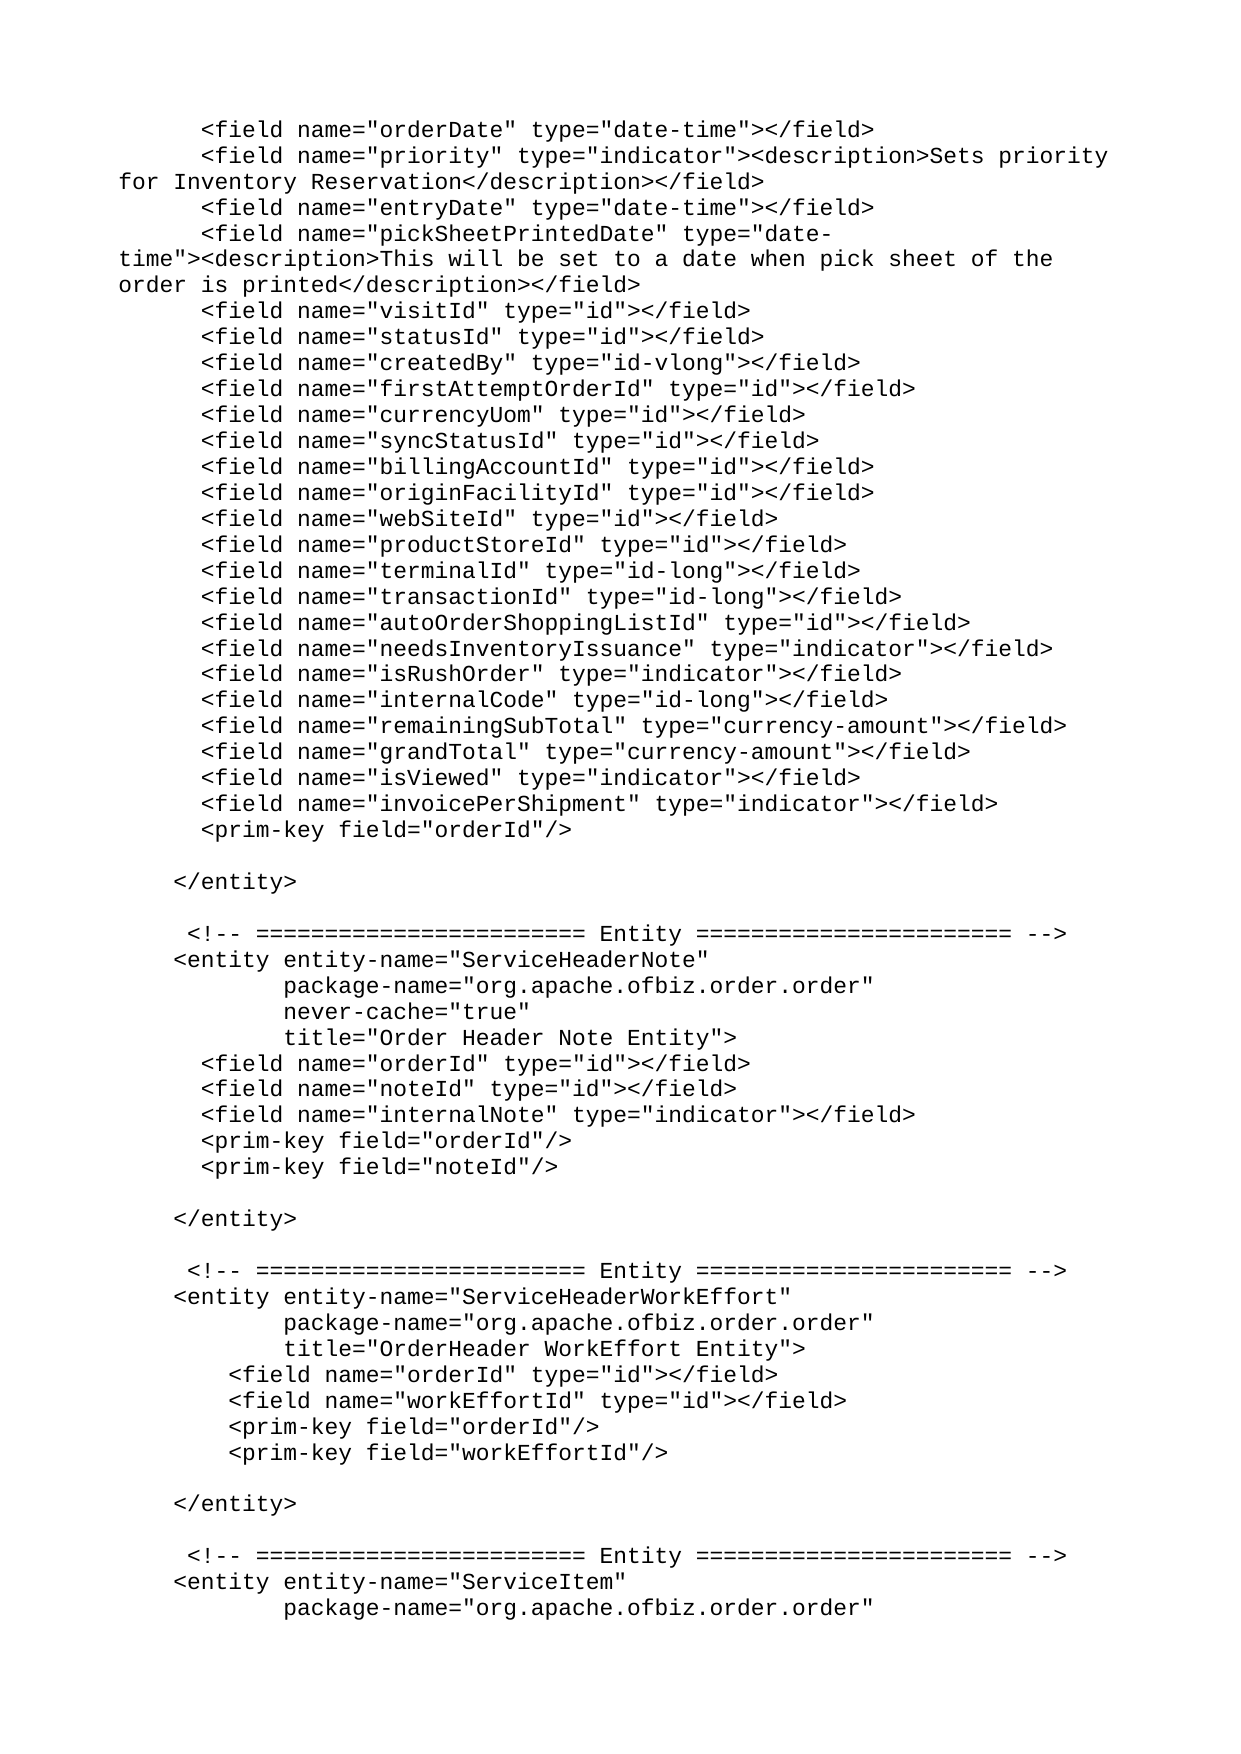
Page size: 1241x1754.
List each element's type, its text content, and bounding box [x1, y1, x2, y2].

text <field name="pickSheetPrintedDate" type="date-time"><description>This will be set to a date when pick sheet of the order is printed</description></field> [118, 222, 1122, 300]
text <field name="isViewed" type="indicator"></field> [118, 767, 1122, 792]
text <field name="noteId" type="id"></field> [118, 1078, 1122, 1104]
text <!-- ======================== Entity ======================= --> [118, 1259, 1122, 1285]
text <field name="originFacilityId" type="id"></field> [118, 481, 1122, 507]
text <prim-key field="orderId"/> [118, 818, 1122, 844]
text <prim-key field="workEffortId"/> [118, 1441, 1122, 1467]
text <field name="billingAccountId" type="id"></field> [118, 455, 1122, 481]
text <field name="visitId" type="id"></field> [118, 300, 1122, 326]
text <field name="orderId" type="id"></field> [118, 1052, 1122, 1078]
text <entity entity-name="ServiceHeaderWorkEffort" [118, 1285, 1122, 1311]
text <field name="syncStatusId" type="id"></field> [118, 429, 1122, 455]
text <field name="invoicePerShipment" type="indicator"></field> [118, 792, 1122, 818]
text package-name="org.apache.ofbiz.order.order" [118, 974, 1122, 1000]
text <field name="createdBy" type="id-vlong"></field> [118, 352, 1122, 377]
text <!-- ======================== Entity ======================= --> [118, 1545, 1122, 1571]
text <field name="transactionId" type="id-long"></field> [118, 585, 1122, 611]
text </entity> [118, 870, 1122, 896]
text <field name="internalCode" type="id-long"></field> [118, 689, 1122, 715]
text <prim-key field="noteId"/> [118, 1156, 1122, 1182]
text <field name="terminalId" type="id-long"></field> [118, 559, 1122, 585]
text <field name="currencyUom" type="id"></field> [118, 403, 1122, 429]
text <field name="autoOrderShoppingListId" type="id"></field> [118, 611, 1122, 637]
text <field name="remainingSubTotal" type="currency-amount"></field> [118, 715, 1122, 741]
text </entity> [118, 1207, 1122, 1233]
text <prim-key field="orderId"/> [118, 1415, 1122, 1441]
text <field name="statusId" type="id"></field> [118, 326, 1122, 352]
text package-name="org.apache.ofbiz.order.order" [118, 1311, 1122, 1337]
text <entity entity-name="ServiceHeaderNote" [118, 948, 1122, 974]
text <field name="orderDate" type="date-time"></field> [118, 118, 1122, 144]
text <field name="orderId" type="id"></field> [118, 1363, 1122, 1389]
text <field name="productStoreId" type="id"></field> [118, 533, 1122, 559]
text <field name="grandTotal" type="currency-amount"></field> [118, 741, 1122, 767]
text <field name="isRushOrder" type="indicator"></field> [118, 663, 1122, 689]
text <prim-key field="orderId"/> [118, 1130, 1122, 1156]
text <field name="needsInventoryIssuance" type="indicator"></field> [118, 637, 1122, 663]
text title="Order Header Note Entity"> [118, 1026, 1122, 1052]
text <!-- ======================== Entity ======================= --> [118, 922, 1122, 948]
text never-cache="true" [118, 1000, 1122, 1026]
text <field name="firstAttemptOrderId" type="id"></field> [118, 377, 1122, 403]
text <field name="priority" type="indicator"><description>Sets priority for Inventory Reservation</description></field> [118, 144, 1122, 196]
text </entity> [118, 1493, 1122, 1519]
text <entity entity-name="ServiceItem" [118, 1571, 1122, 1597]
text package-name="org.apache.ofbiz.order.order" [118, 1597, 1122, 1622]
text <field name="workEffortId" type="id"></field> [118, 1389, 1122, 1415]
text <field name="internalNote" type="indicator"></field> [118, 1104, 1122, 1130]
text <field name="webSiteId" type="id"></field> [118, 507, 1122, 533]
text <field name="entryDate" type="date-time"></field> [118, 196, 1122, 222]
text title="OrderHeader WorkEffort Entity"> [118, 1337, 1122, 1363]
